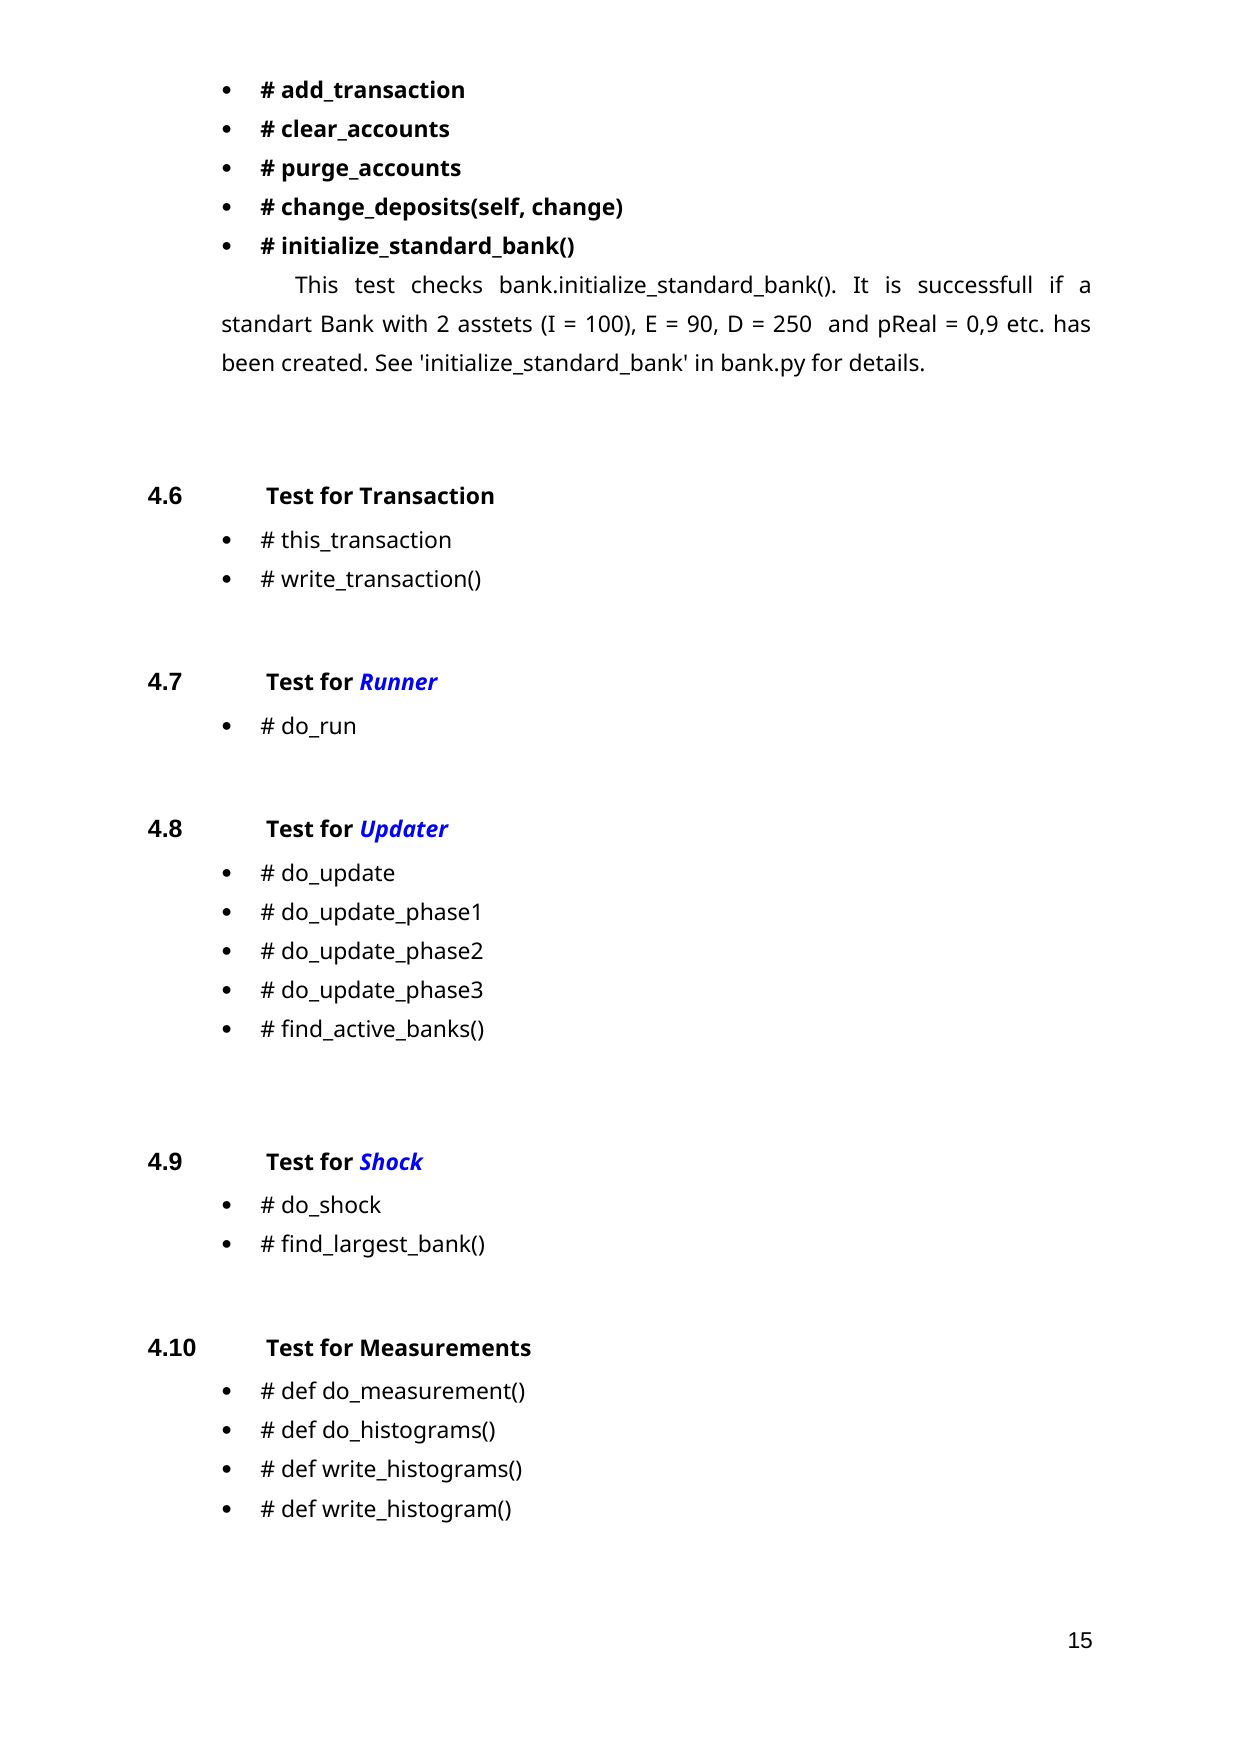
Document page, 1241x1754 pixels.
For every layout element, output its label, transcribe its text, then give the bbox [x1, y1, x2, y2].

list # add_transaction [223, 74, 1093, 105]
list # def do_histograms() [223, 1414, 1093, 1446]
list # do_update_phase1 [223, 896, 1093, 927]
list # initialize_standard_bank() [223, 230, 1093, 261]
subtitle Test for Measurements [148, 1332, 1093, 1363]
list # def do_measurement() [223, 1375, 1093, 1407]
subtitle Test for Shock [148, 1146, 1093, 1177]
subtitle Test for Runner [148, 666, 1093, 697]
list # change_deposits(self, change) [223, 191, 1093, 222]
list # write_transaction() [223, 563, 1093, 594]
subtitle Test for Transaction [148, 480, 1093, 511]
list This test checks bank.initialize_standard_bank(). It is successfull if a standart Bank with 2 asstets (I = 100), E = 90, D = 250 and pReal = 0,9 etc. has been created. See 'initialize_standard_bank' in bank.py for details. [221, 269, 1093, 378]
list # do_run [223, 710, 1093, 741]
list # purge_accounts [223, 152, 1093, 183]
list # find_largest_bank() [223, 1228, 1093, 1260]
list # do_update [223, 857, 1093, 888]
subtitle Test for Updater [148, 813, 1093, 844]
list # clear_accounts [223, 113, 1093, 144]
list # def write_histogram() [223, 1492, 1093, 1524]
list # def write_histograms() [223, 1453, 1093, 1485]
list # do_update_phase2 [223, 935, 1093, 966]
list # do_update_phase3 [223, 974, 1093, 1005]
list # this_transaction [223, 524, 1093, 555]
list # do_shock [223, 1189, 1093, 1221]
list # find_active_banks() [223, 1013, 1093, 1044]
